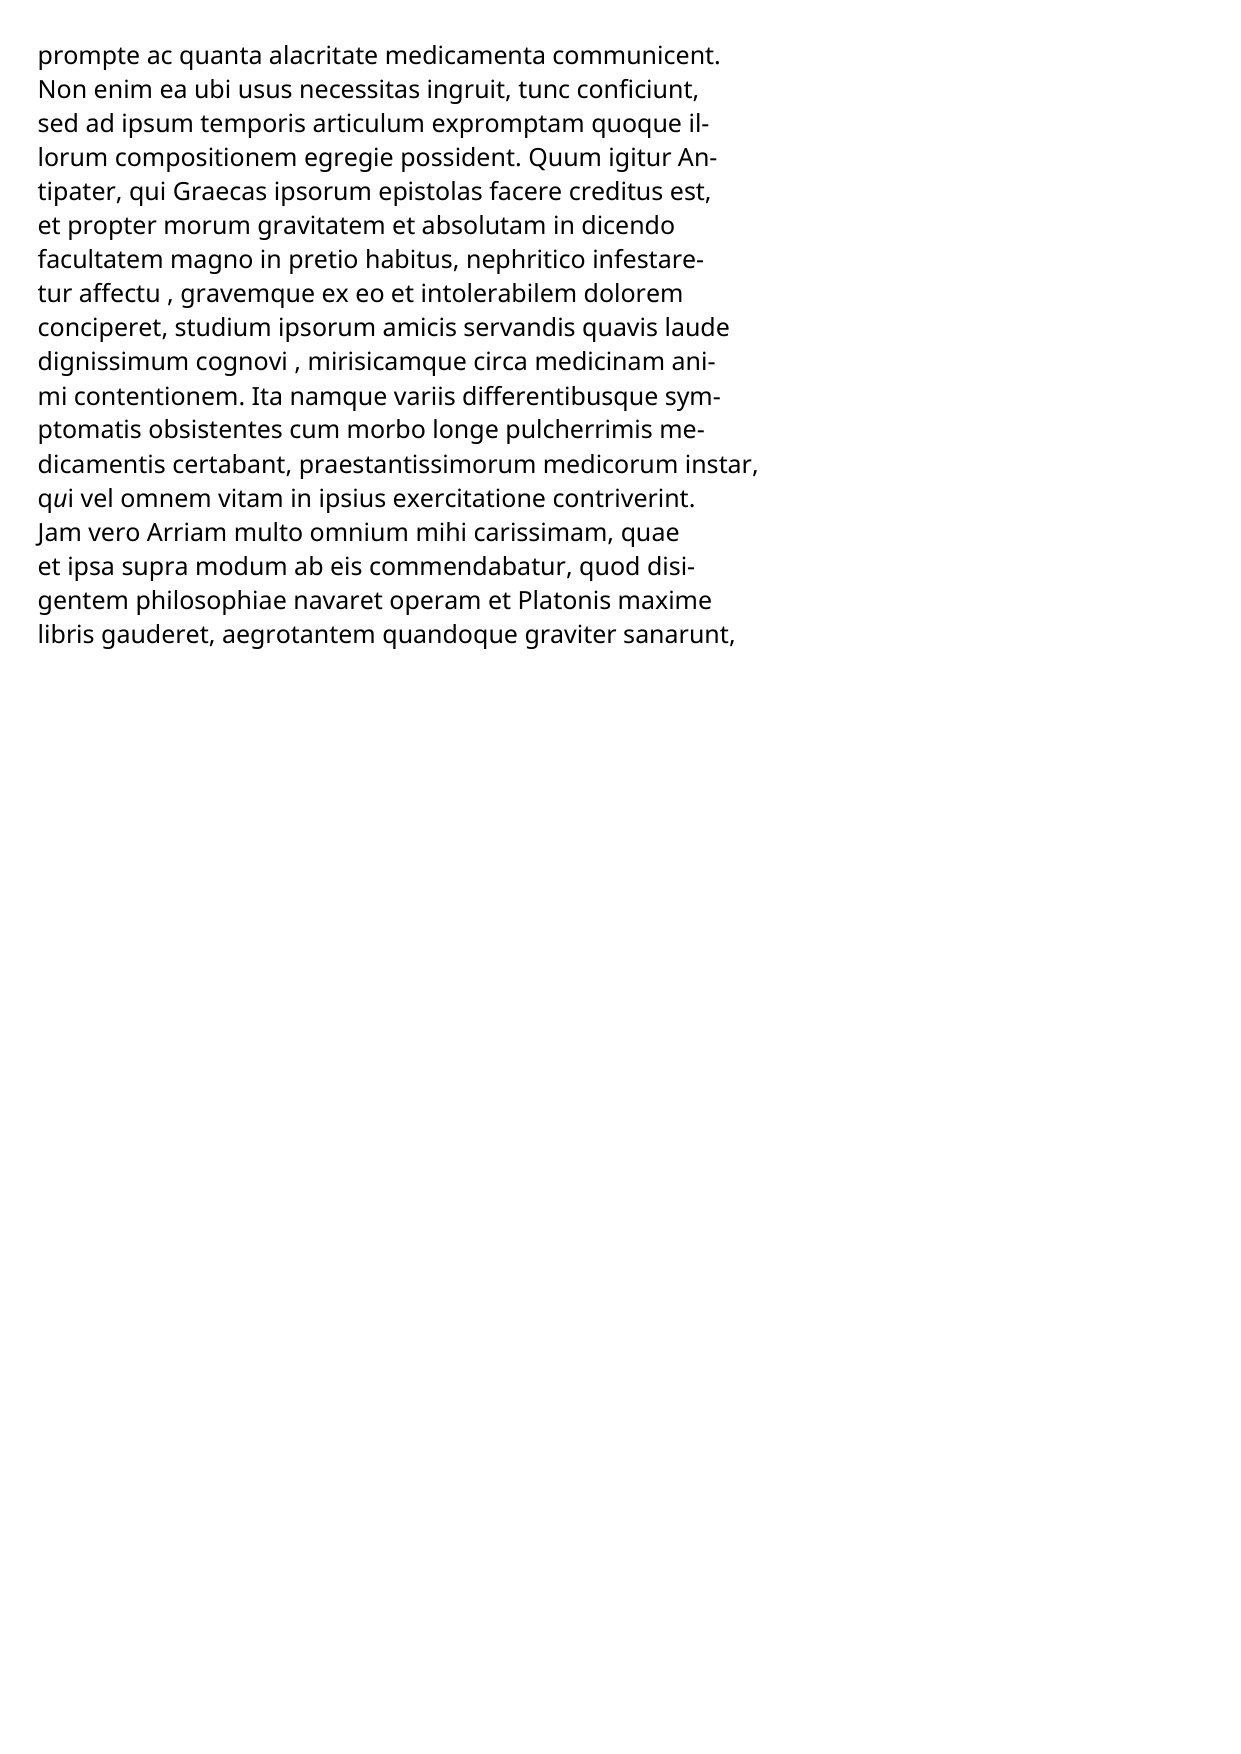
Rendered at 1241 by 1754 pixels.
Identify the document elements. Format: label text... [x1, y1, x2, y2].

text prompte ac quanta alacritate medicamenta communicent. Non enim ea ubi usus necessitas ingruit, tunc conficiunt, sed ad ipsum temporis articulum expromptam quoque il- lorum compositionem egregie possident. Quum igitur An- tipater, qui Graecas ipsorum epistolas facere creditus est, et propter morum gravitatem et absolutam in dicendo facultatem magno in pretio habitus, nephritico infestare- tur affectu , gravemque ex eo et intolerabilem dolorem conciperet, studium ipsorum amicis servandis quavis laude dignissimum cognovi , mirisicamque circa medicinam ani- mi contentionem. Ita namque variis differentibusque sym- ptomatis obsistentes cum morbo longe pulcherrimis me- dicamentis certabant, praestantissimorum medicorum instar, qui vel omnem vitam in ipsius exercitatione contriverint. Jam vero Arriam multo omnium mihi carissimam, quae et ipsa supra modum ab eis commendabatur, quod disi- gentem philosophiae navaret operam et Platonis maxime libris gauderet, aegrotantem quandoque graviter sanarunt, [37, 37, 1203, 651]
